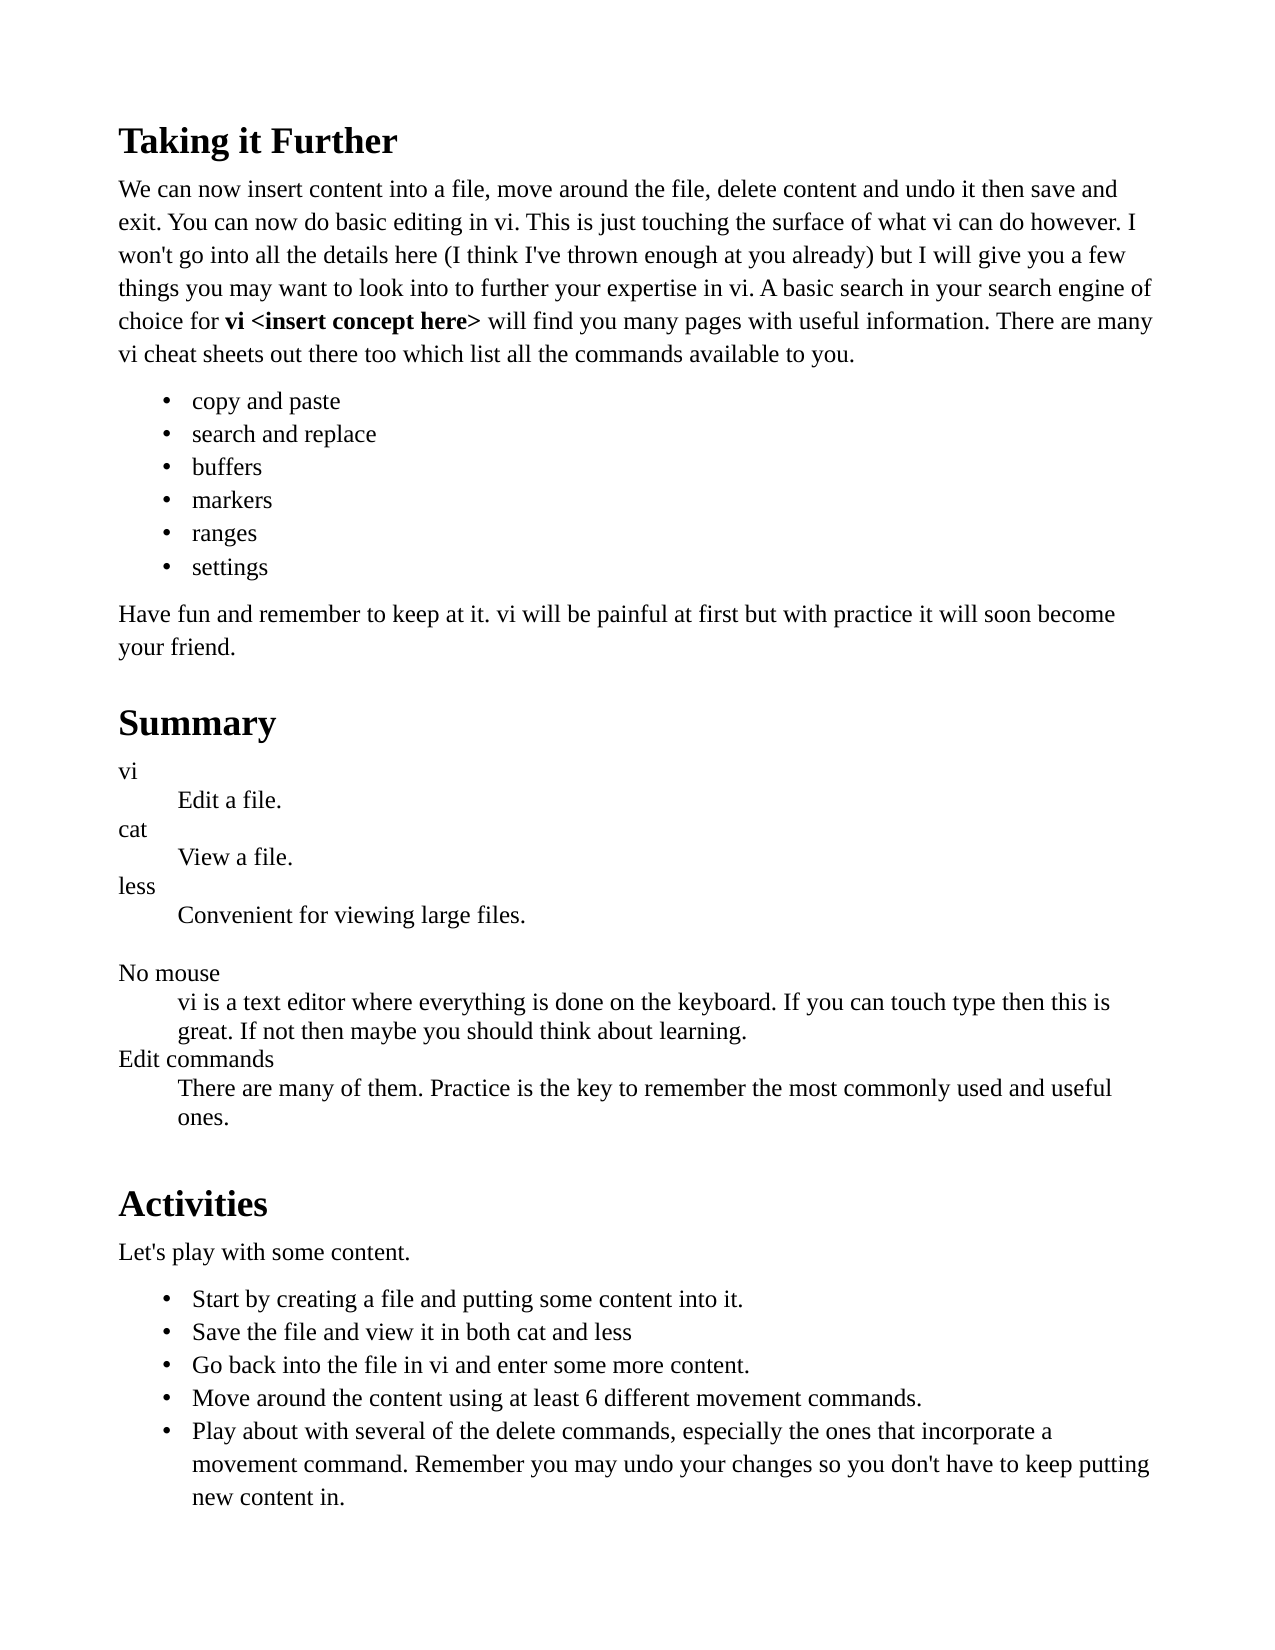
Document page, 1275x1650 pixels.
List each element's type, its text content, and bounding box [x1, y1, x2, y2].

list Play about with several of the delete commands, especially the ones that incorporate a movement command. Remember you may undo your changes so you don't have to keep putting new content in. [162, 1416, 1157, 1511]
list search and replace [162, 419, 1157, 448]
text Have fun and remember to keep at it. vi will be painful at first but with practice it will soon become your friend. [118, 599, 1157, 661]
subtitle Summary [118, 701, 1157, 744]
subtitle Activities [118, 1181, 1157, 1224]
subtitle Taking it Further [118, 118, 1157, 161]
list Start by creating a file and putting some content into it. [162, 1284, 1157, 1313]
subtitle No mouse [118, 958, 1157, 987]
subtitle vi [118, 756, 1157, 785]
list Edit a file. [177, 785, 1157, 814]
list vi is a text editor where everything is done on the keyboard. If you can touch type then this is great. If not then maybe you should think about learning. [177, 987, 1157, 1044]
subtitle less [118, 871, 1157, 900]
list There are many of them. Practice is the key to remember the most commonly used and useful ones. [177, 1073, 1157, 1131]
list Move around the content using at least 6 different movement commands. [162, 1383, 1157, 1412]
text Let's play with some content. [118, 1237, 1157, 1265]
text We can now insert content into a file, move around the file, delete content and undo it then save and exit. You can now do basic editing in vi. This is just touching the surface of what vi can do however. I won't go into all the details here (I think I've thrown enough at you already) but I will give you a few things you may want to look into to further your expertise in vi. A basic search in your search engine of choice for vi <insert concept here> will find you many pages with useful information. There are many vi cheat sheets out there too which list all the commands available to you. [118, 174, 1157, 368]
list Save the file and view it in both cat and less [162, 1317, 1157, 1346]
list Convenient for viewing large files. [177, 900, 1157, 929]
list View a file. [177, 842, 1157, 871]
list ranges [162, 518, 1157, 547]
list copy and paste [162, 386, 1157, 415]
list buffers [162, 452, 1157, 481]
list markers [162, 486, 1157, 514]
subtitle Edit commands [118, 1044, 1157, 1073]
list Go back into the file in vi and enter some more content. [162, 1350, 1157, 1379]
list settings [162, 552, 1157, 580]
subtitle cat [118, 814, 1157, 842]
